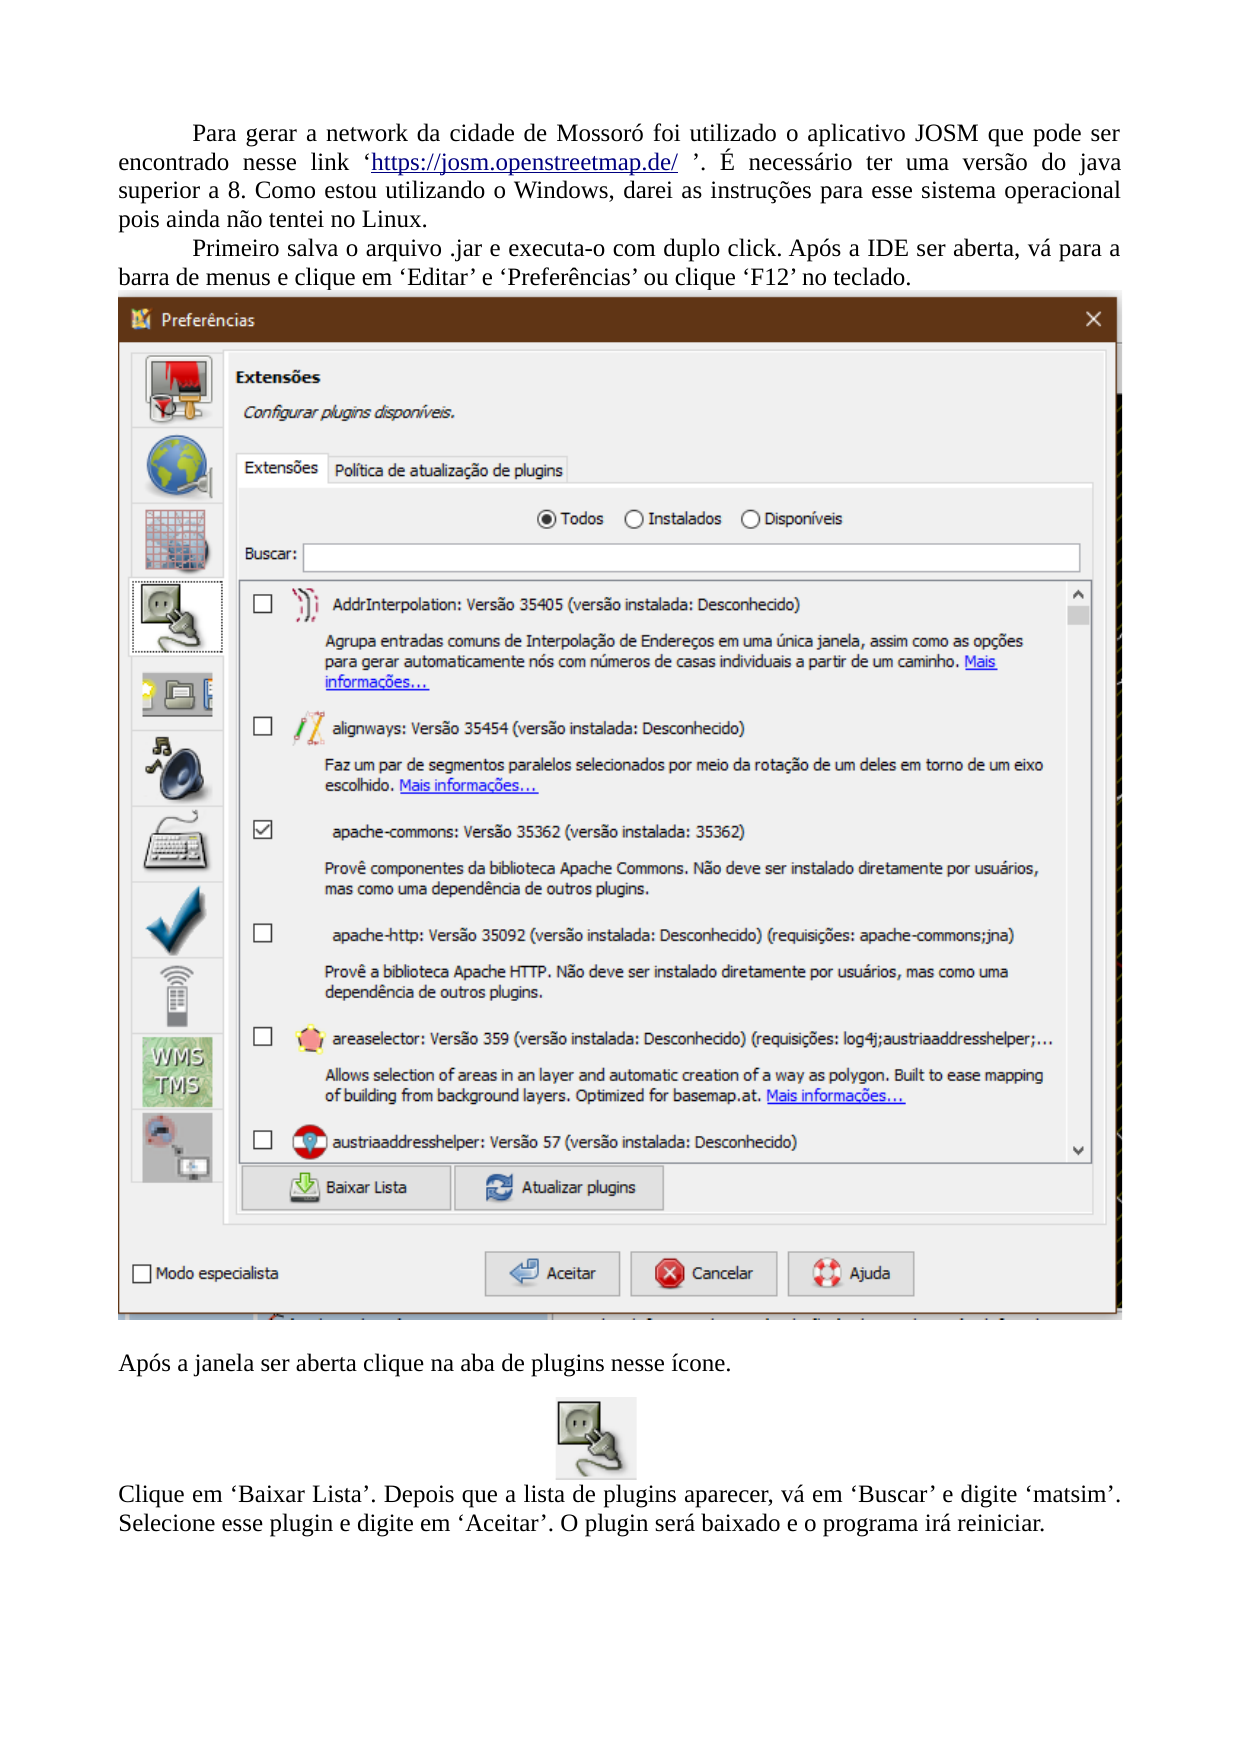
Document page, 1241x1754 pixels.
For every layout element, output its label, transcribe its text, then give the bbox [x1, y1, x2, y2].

picture [118, 290, 1123, 1320]
text Para gerar a network da cidade de Mossoró foi utilizado o aplicativo JOSM que pode ser encontrado nesse link ‘https://josm.openstreetmap.de/ ’. É necessário ter uma versão do java superior a 8. Como estou utilizando o Windows, darei as instruções para esse sistema operacional pois ainda não tentei no Linux. [118, 118, 1122, 233]
text Primeiro salva o arquivo .jar e executa-o com duplo click. Após a IDE ser aberta, vá para a barra de menus e clique em ‘Editar’ e ‘Preferências’ ou clique ‘F12’ no teclado. [118, 233, 1122, 290]
picture [555, 1397, 637, 1480]
text Após a janela ser aberta clique na aba de plugins nesse ícone. [118, 1348, 1122, 1377]
text Clique em ‘Baixar Lista’. Depois que a lista de plugins aparecer, vá em ‘Buscar’ e digite ‘matsim’. Selecione esse plugin e digite em ‘Aceitar’. O plugin será baixado e o programa irá reiniciar. [118, 1377, 1122, 1537]
